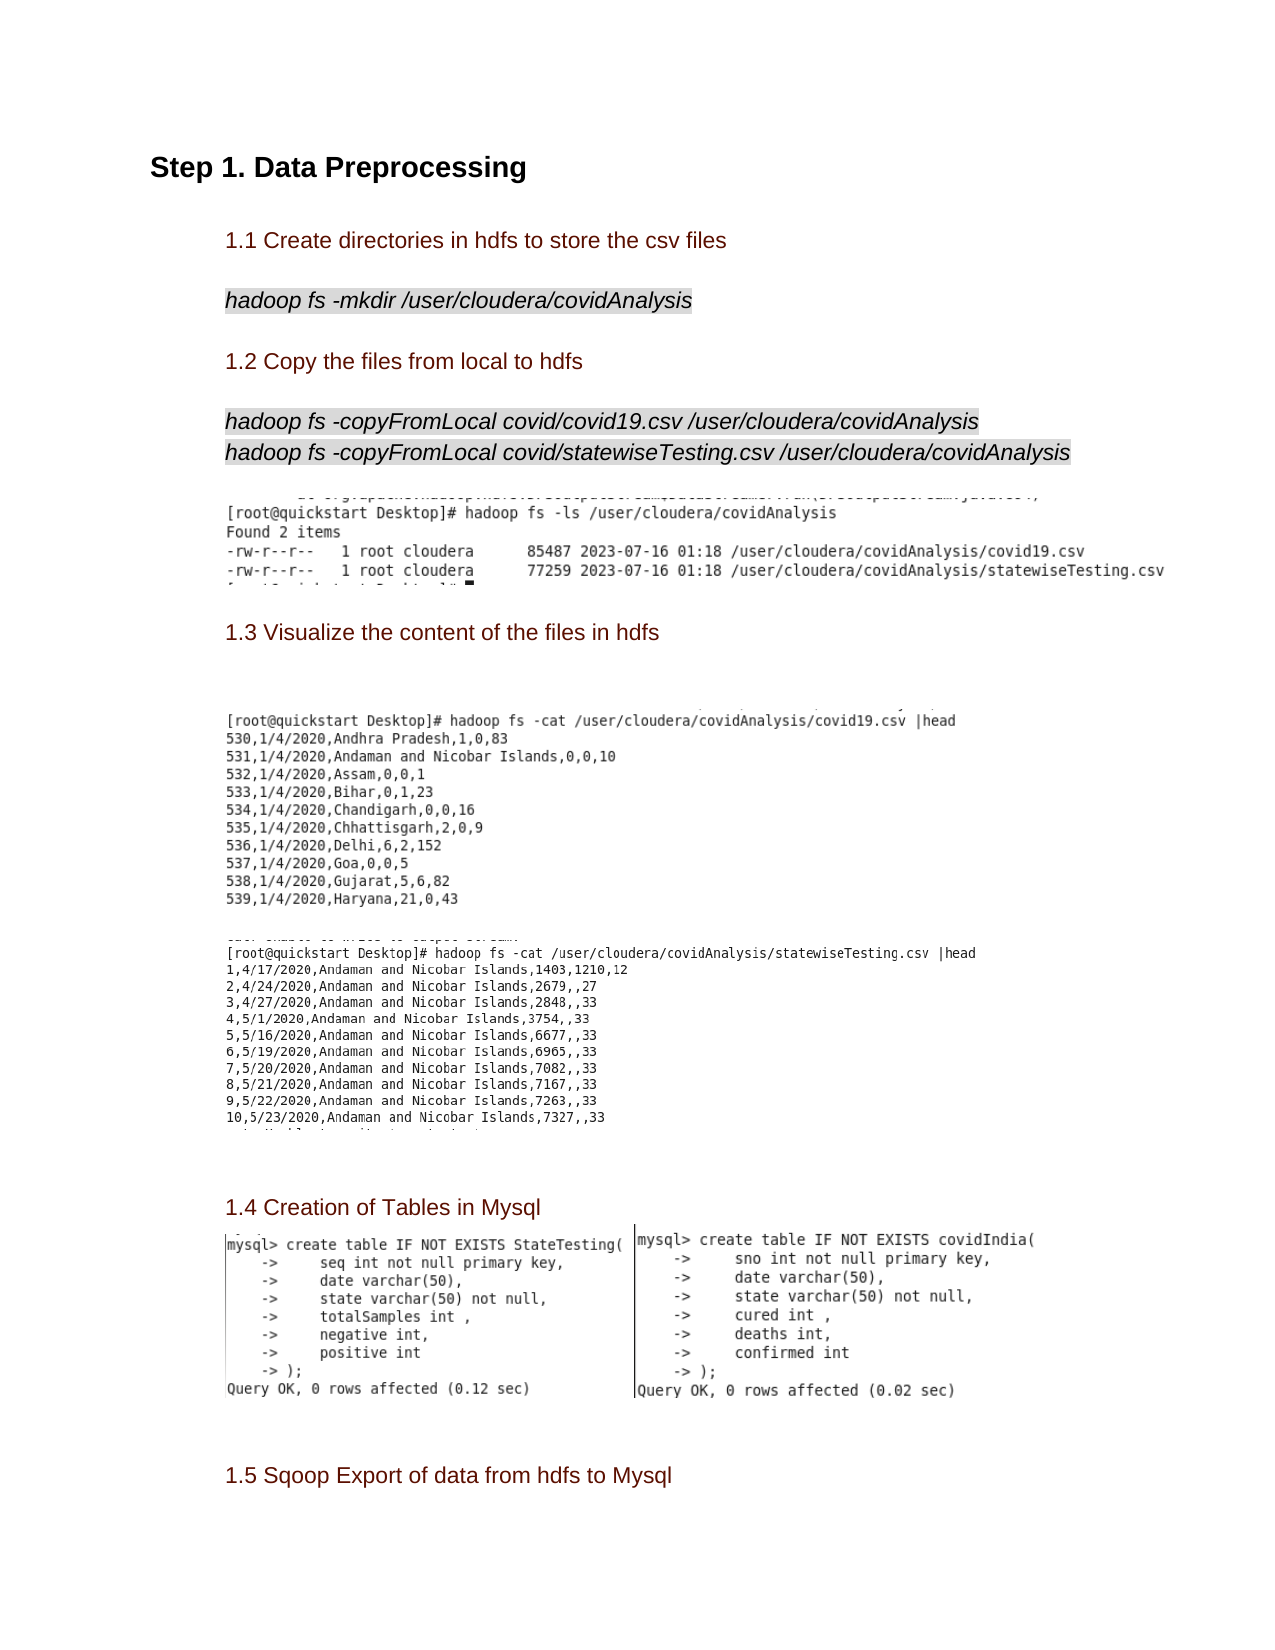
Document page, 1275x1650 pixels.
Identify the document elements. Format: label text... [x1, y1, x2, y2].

text Step 1. Data Preprocessing [150, 150, 1125, 183]
text hadoop fs -copyFromLocal covid/covid19.csv /user/cloudera/covidAnalysis [150, 408, 1125, 435]
text 1.1 Create directories in hdfs to store the csv files [150, 227, 1125, 253]
text 1.5 Sqoop Export of data from hdfs to Mysql [225, 1462, 1125, 1488]
picture [225, 940, 980, 1130]
text hadoop fs -copyFromLocal covid/statewiseTesting.csv /user/cloudera/covidAnalysis [150, 438, 1125, 465]
picture [225, 1224, 1060, 1398]
text 1.4 Creation of Tables in Mysql [225, 1194, 1125, 1221]
picture [225, 709, 961, 907]
text 1.3 Visualize the content of the files in hdfs [150, 618, 1125, 645]
text 1.2 Copy the files from local to hdfs [150, 348, 1125, 374]
picture [225, 498, 1200, 585]
text hadoop fs -mkdir /user/cloudera/covidAnalysis [150, 287, 1125, 314]
